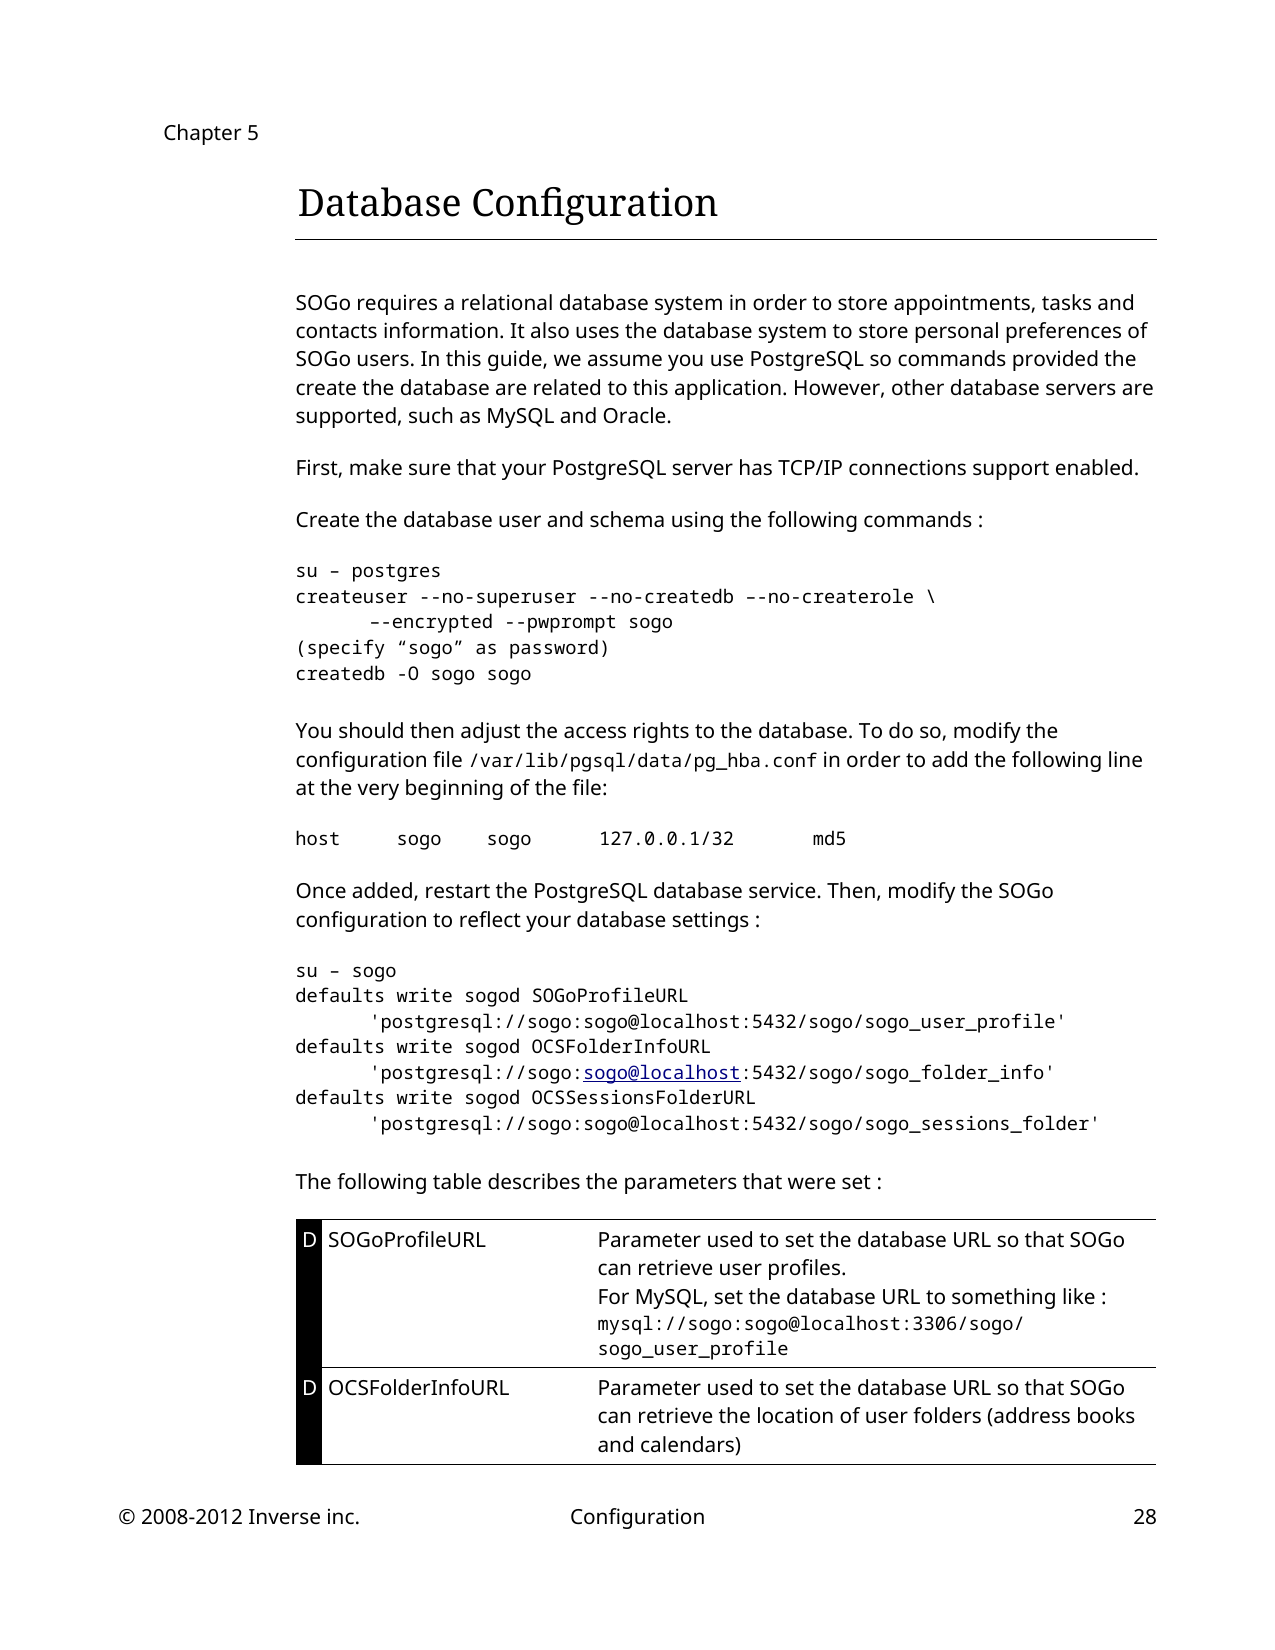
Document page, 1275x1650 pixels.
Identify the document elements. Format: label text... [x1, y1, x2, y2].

text createuser --no-superuser --no-createdb –-no-createrole \ –-encrypted --pwprompt sogo [295, 583, 1157, 634]
text Once added, restart the PostgreSQL database service. Then, modify the SOGo configuration to reflect your database settings : [295, 877, 1157, 933]
text defaults write sogod OCSFolderInfoURL 'postgresql://sogo:sogo@localhost:5432/sogo/sogo_folder_info' [295, 1034, 1157, 1085]
text (specify “sogo” as password) [295, 634, 1157, 660]
text Create the database user and schema using the following commands : [295, 506, 1157, 534]
text The following table describes the parameters that were set : [295, 1167, 1157, 1195]
text su – sogo [295, 957, 1157, 983]
text host sogo sogo 127.0.0.1/32 md5 [295, 826, 1157, 851]
text createdb -O sogo sogo [295, 660, 1157, 685]
table_cell D [296, 1368, 322, 1464]
table_cell OCSFolderInfoURL [322, 1368, 592, 1464]
table_header D [296, 1220, 322, 1367]
text defaults write sogod SOGoProfileURL 'postgresql://sogo:sogo@localhost:5432/sogo/sogo_user_profile' [295, 983, 1157, 1034]
subtitle Database Configuration [295, 176, 1157, 239]
table_cell Parameter used to set the database URL so that SOGo can retrieve the location of user folders (address books and calendars) [592, 1368, 1156, 1464]
text defaults write sogod OCSSessionsFolderURL 'postgresql://sogo:sogo@localhost:5432/sogo/sogo_sessions_folder' [295, 1085, 1157, 1136]
text You should then adjust the access rights to the database. To do so, modify the configuration file /var/lib/pgsql/data/pg_hba.conf in order to add the following line at the very beginning of the file: [295, 717, 1157, 802]
text su – postgres [295, 558, 1157, 583]
text First, make sure that your PostgreSQL server has TCP/IP connections support enabled. [295, 453, 1157, 482]
table_header SOGoProfileURL [322, 1220, 592, 1367]
text SOGo requires a relational database system in order to store appointments, tasks and contacts information. It also uses the database system to store personal preferences of SOGo users. In this guide, we assume you use PostgreSQL so commands provided the create the database are related to this application. However, other database servers are supported, such as MySQL and Oracle. [295, 288, 1157, 430]
table_header Parameter used to set the database URL so that SOGo can retrieve user profiles. For MySQL, set the database URL to something like : mysql://sogo:sogo@localhost:3306/sogo/sogo_user_profile [592, 1220, 1156, 1367]
